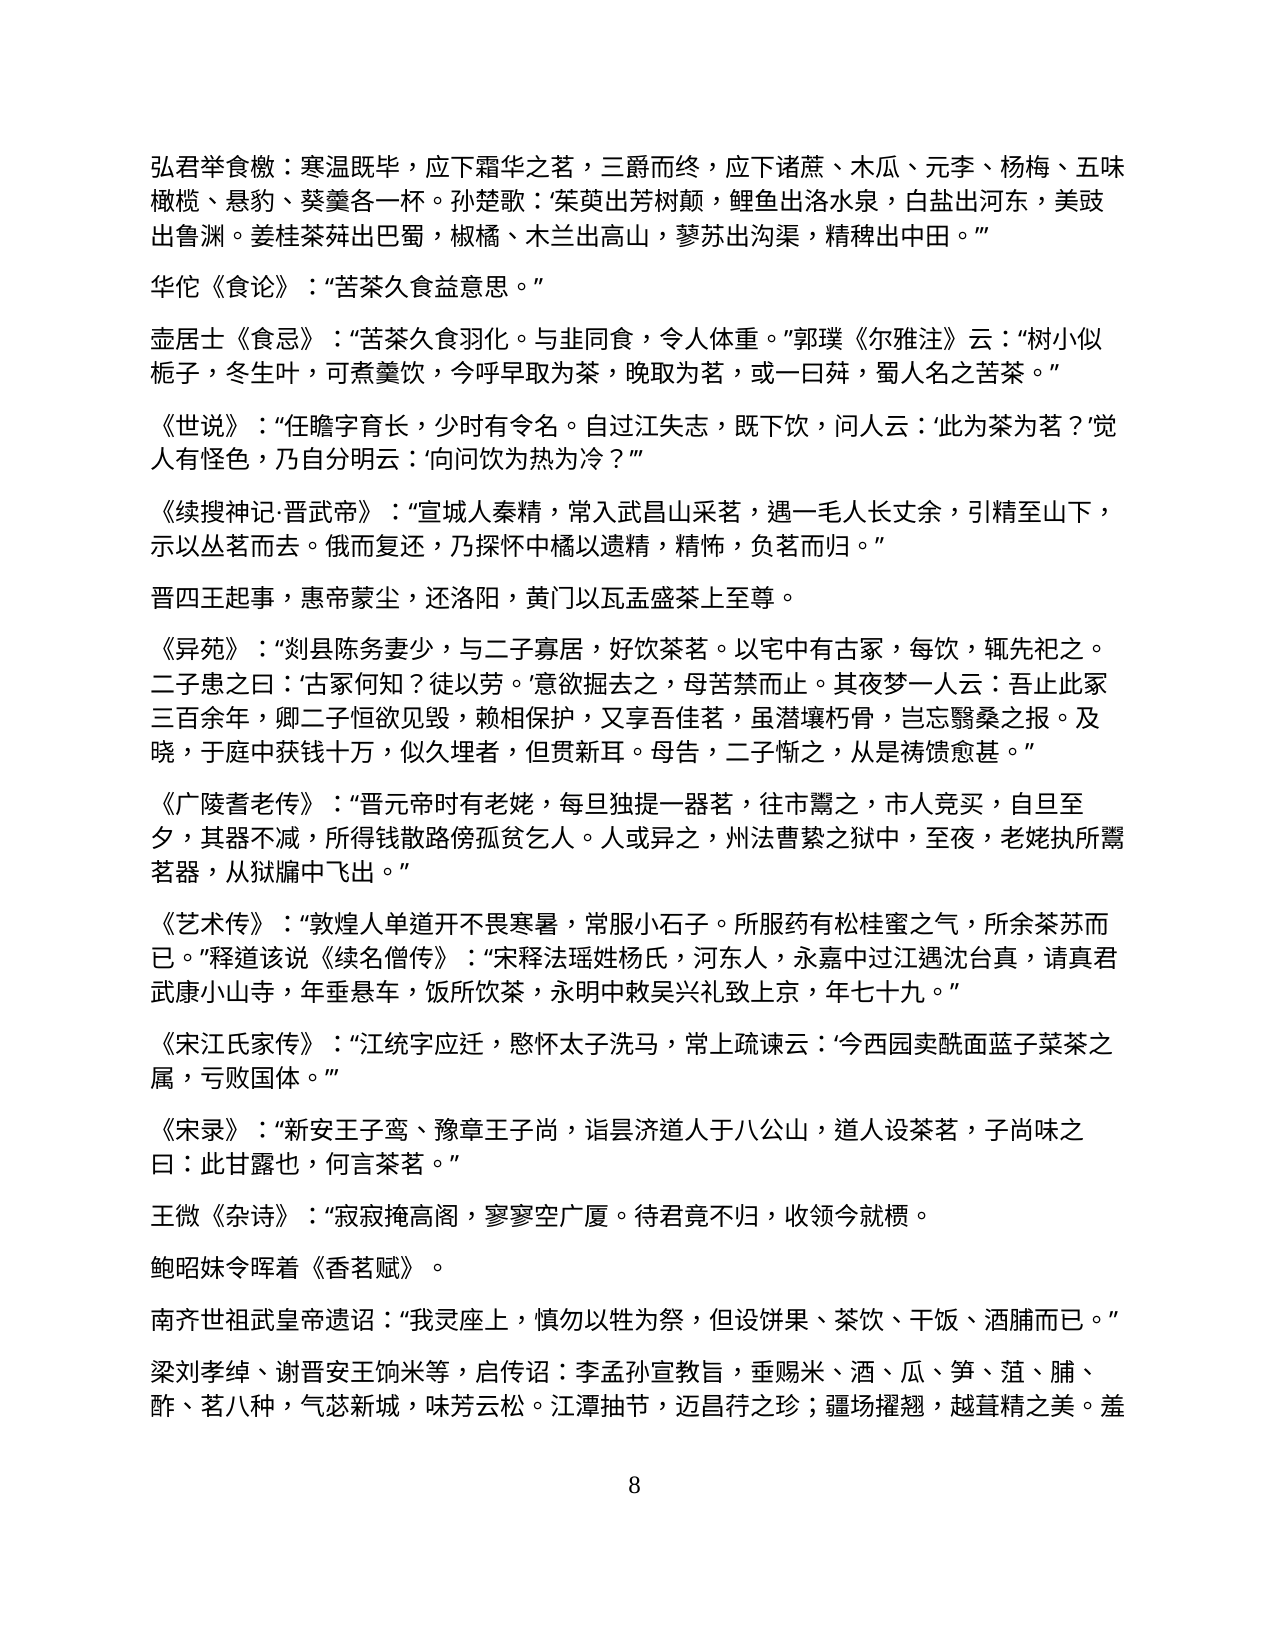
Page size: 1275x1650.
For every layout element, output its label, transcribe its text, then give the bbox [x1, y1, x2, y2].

text 王微《杂诗》：“寂寂掩高阁，寥寥空广厦。待君竟不归，收领今就槚。 [150, 1199, 1125, 1233]
text 弘君举食檄：寒温既毕，应下霜华之茗，三爵而终，应下诸蔗、木瓜、元李、杨梅、五味橄榄、悬豹、葵羹各一杯。孙楚歌：‘茱萸出芳树颠，鲤鱼出洛水泉，白盐出河东，美豉出鲁渊。姜桂茶荈出巴蜀，椒橘、木兰出高山，蓼苏出沟渠，精稗出中田。’” [150, 150, 1125, 252]
text 南齐世祖武皇帝遗诏：“我灵座上，慎勿以牲为祭，但设饼果、茶饮、干饭、酒脯而已。” [150, 1303, 1125, 1337]
text 《宋江氏家传》：“江统字应迁，愍怀太子洗马，常上疏谏云：‘今西园卖酰面蓝子菜茶之属，亏败国体。’” [150, 1027, 1125, 1095]
text 《宋录》：“新安王子鸾、豫章王子尚，诣昙济道人于八公山，道人设茶茗，子尚味之曰：此甘露也，何言茶茗。” [150, 1113, 1125, 1181]
text 梁刘孝绰、谢晋安王饷米等，启传诏：李孟孙宣教旨，垂赐米、酒、瓜、笋、菹、脯、酢、茗八种，气苾新城，味芳云松。江潭抽节，迈昌荇之珍；疆场擢翘，越葺精之美。羞 [150, 1354, 1125, 1423]
text 《异苑》：“剡县陈务妻少，与二子寡居，好饮茶茗。以宅中有古冢，每饮，辄先祀之。二子患之曰：‘古冢何知？徒以劳。’意欲掘去之，母苦禁而止。其夜梦一人云：吾止此冢三百余年，卿二子恒欲见毁，赖相保护，又享吾佳茗，虽潜壤朽骨，岂忘翳桑之报。及晓，于庭中获钱十万，似久埋者，但贯新耳。母告，二子惭之，从是祷馈愈甚。” [150, 632, 1125, 768]
text 《艺术传》：“敦煌人单道开不畏寒暑，常服小石子。所服药有松桂蜜之气，所余茶苏而已。”释道该说《续名僧传》：“宋释法瑶姓杨氏，河东人，永嘉中过江遇沈台真，请真君武康小山寺，年垂悬车，饭所饮茶，永明中敕吴兴礼致上京，年七十九。” [150, 906, 1125, 1009]
text 壶居士《食忌》：“苦茶久食羽化。与韭同食，令人体重。”郭璞《尔雅注》云：“树小似栀子，冬生叶，可煮羹饮，今呼早取为茶，晚取为茗，或一曰荈，蜀人名之苦茶。” [150, 322, 1125, 390]
text 鲍昭妹令晖着《香茗赋》。 [150, 1251, 1125, 1285]
text 晋四王起事，惠帝蒙尘，还洛阳，黄门以瓦盂盛茶上至尊。 [150, 580, 1125, 614]
text 《广陵耆老传》：“晋元帝时有老姥，每旦独提一器茗，往市鬻之，市人竞买，自旦至夕，其器不减，所得钱散路傍孤贫乞人。人或异之，州法曹絷之狱中，至夜，老姥执所鬻茗器，从狱牖中飞出。” [150, 786, 1125, 888]
text 华佗《食论》：“苦茶久食益意思。” [150, 270, 1125, 304]
text 《世说》：“任瞻字育长，少时有令名。自过江失志，既下饮，问人云：‘此为茶为茗？’觉人有怪色，乃自分明云：‘向问饮为热为冷？’” [150, 408, 1125, 476]
text 《续搜神记·晋武帝》：“宣城人秦精，常入武昌山采茗，遇一毛人长丈余，引精至山下，示以丛茗而去。俄而复还，乃探怀中橘以遗精，精怖，负茗而归。” [150, 494, 1125, 562]
